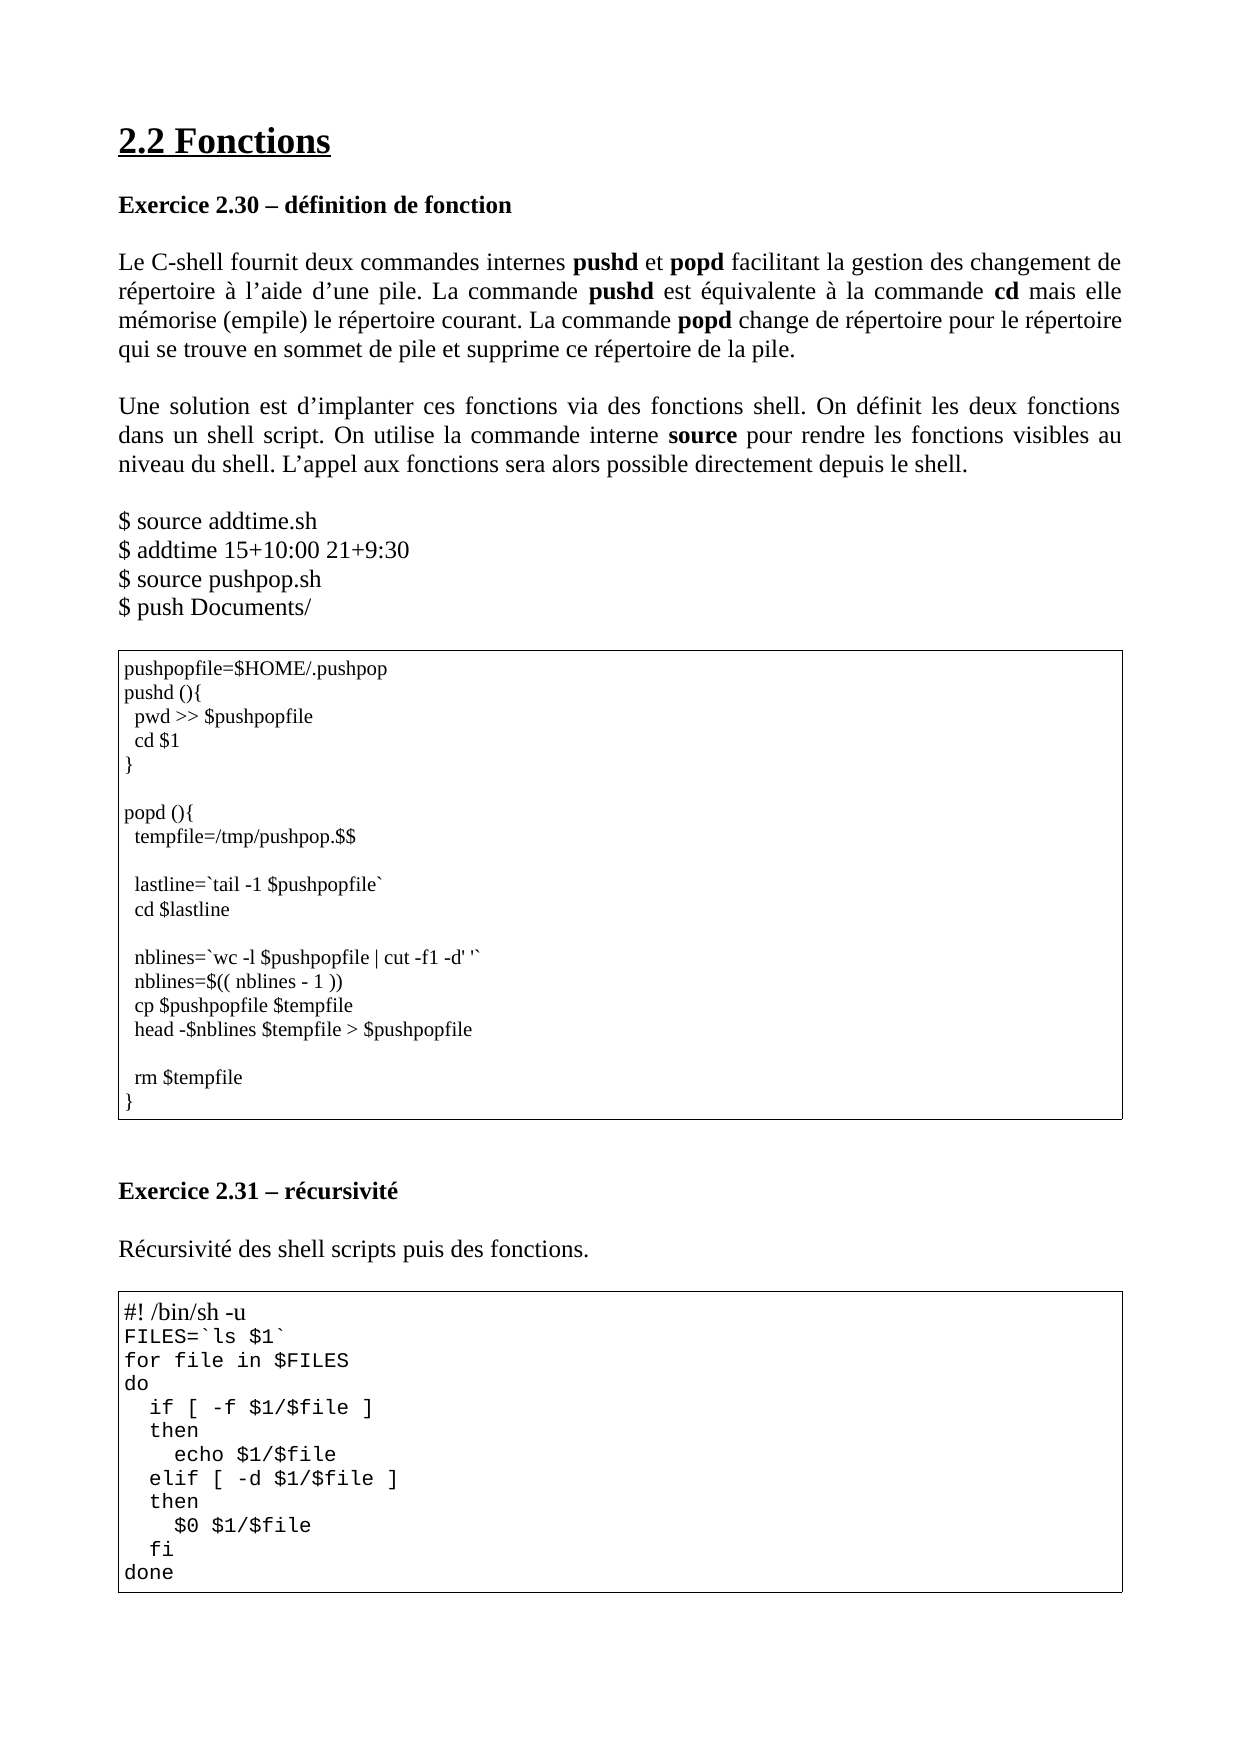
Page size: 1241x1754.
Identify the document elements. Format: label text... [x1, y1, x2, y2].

text $ push Documents/ [118, 592, 1122, 621]
table_header pushpopfile=$HOME/.pushpop pushd (){ pwd >> $pushpopfile cd $1 } popd (){ tempfile=/tmp/pushpop.$$ lastline=`tail -1 $pushpopfile` cd $lastline nblines=`wc -l $pushpopfile | cut -f1 -d' '` nblines=$(( nblines - 1 )) cp $pushpopfile $tempfile head -$nblines $tempfile > $pushpopfile rm $tempfile } [119, 651, 1122, 1119]
text $ source addtime.sh [118, 506, 1122, 535]
text Récursivité des shell scripts puis des fonctions. [118, 1234, 1122, 1263]
text 2.2 Fonctions [118, 118, 1122, 161]
text $ source pushpop.sh [118, 564, 1122, 592]
text Le C-shell fournit deux commandes internes pushd et popd facilitant la gestion des changement de répertoire à l’aide d’une pile. La commande pushd est équivalente à la commande cd mais elle mémorise (empile) le répertoire courant. La commande popd change de répertoire pour le répertoire qui se trouve en sommet de pile et supprime ce répertoire de la pile. [118, 247, 1122, 362]
text Exercice 2.31 – récursivité [118, 1176, 1122, 1205]
text Une solution est d’implanter ces fonctions via des fonctions shell. On définit les deux fonctions dans un shell script. On utilise la commande interne source pour rendre les fonctions visibles au niveau du shell. L’appel aux fonctions sera alors possible directement depuis le shell. [118, 391, 1122, 477]
text Exercice 2.30 – définition de fonction [118, 190, 1122, 219]
table_header #! /bin/sh -u FILES=`ls $1` for file in $FILES do if [ -f $1/$file ] then echo $1/$file elif [ -d $1/$file ] then $0 $1/$file fi done [119, 1292, 1122, 1592]
text $ addtime 15+10:00 21+9:30 [118, 535, 1122, 564]
